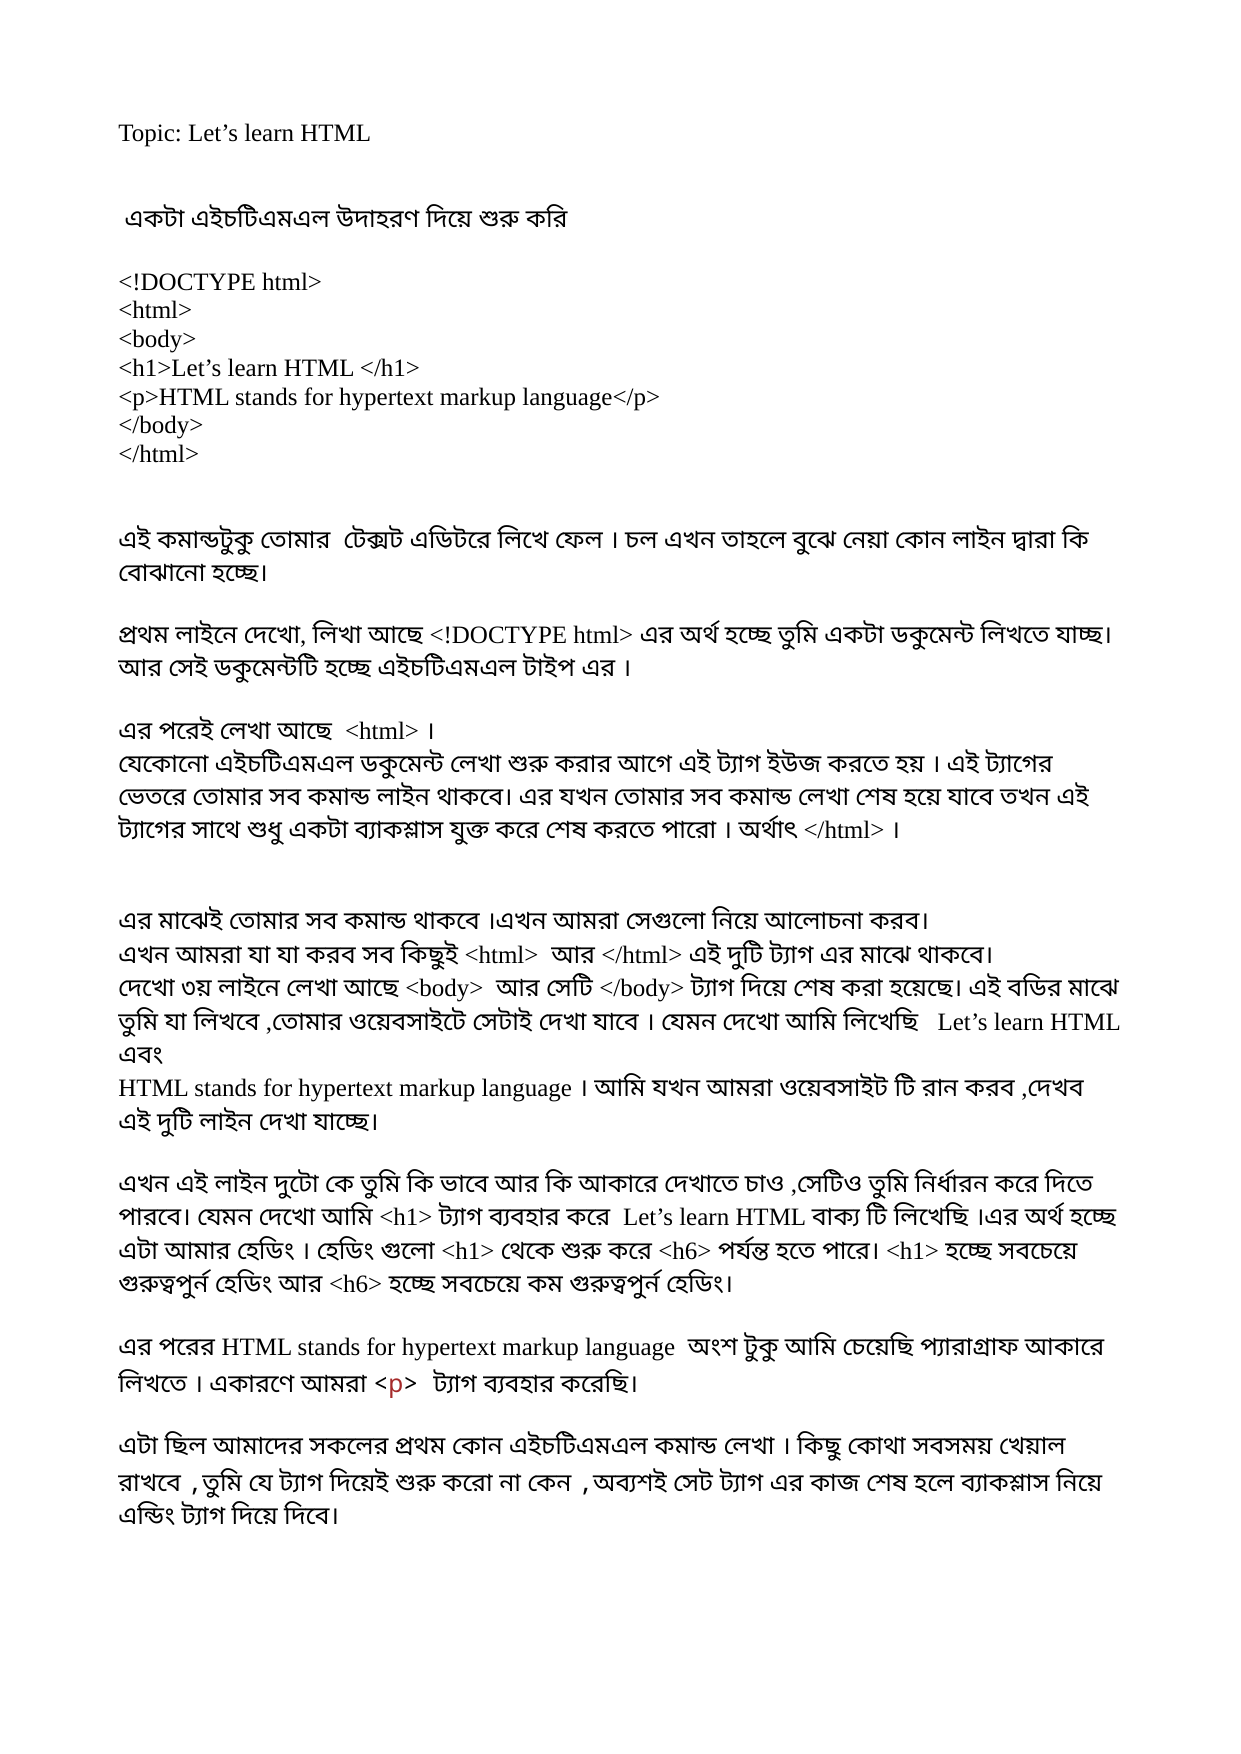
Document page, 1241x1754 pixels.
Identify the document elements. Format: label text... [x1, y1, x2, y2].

text </html> [118, 439, 1122, 468]
text এর পরের HTML stands for hypertext markup language অংশ টুকু আমি চেয়েছি প্যারাগ্রাফ আকারে লিখতে । একারণে আমরা <p> ট্যাগ ব্যবহার করেছি। [118, 1332, 1122, 1402]
text প্রথম লাইনে দেখো, লিখা আছে <!DOCTYPE html> এর অর্থ হচ্ছে তুমি একটা ডকুমেন্ট লিখতে যাচ্ছ। আর সেই ডকুমেন্টটি হচ্ছে এইচটিএমএল টাইপ এর । [118, 620, 1122, 687]
text <p>HTML stands for hypertext markup language</p> [118, 382, 1122, 410]
text এখন আমরা যা যা করব সব কিছুই <html> আর </html> এই দুটি ট্যাগ এর মাঝে থাকবে। [118, 940, 1122, 973]
text দেখো ৩য় লাইনে লেখা আছে <body> আর সেটি </body> ট্যাগ দিয়ে শেষ করা হয়েছে। এই বডির মাঝে তুমি যা লিখবে ,তোমার ওয়েবসাইটে সেটাই দেখা যাবে । যেমন দেখো আমি লিখেছি Let’s learn HTML এবং [118, 973, 1122, 1073]
text HTML stands for hypertext markup language । আমি যখন আমরা ওয়েবসাইট টি রান করব ,দেখব এই দুটি লাইন দেখা যাচ্ছে। [118, 1073, 1122, 1140]
text এখন এই লাইন দুটো কে তুমি কি ভাবে আর কি আকারে দেখাতে চাও ,সেটিও তুমি নির্ধারন করে দিতে পারবে। যেমন দেখো আমি <h1> ট্যাগ ব্যবহার করে Let’s learn HTML বাক্য টি লিখেছি ।এর অর্থ হচ্ছে এটা আমার হেডিং । হেডিং গুলো <h1> থেকে শুরু করে <h6> পর্যন্ত হতে পারে। <h1> হচ্ছে সবচেয়ে গুরুত্বপুর্ন হেডিং আর <h6> হচ্ছে সবচেয়ে কম গুরুত্বপুর্ন হেডিং। [118, 1169, 1122, 1303]
text Topic: Let’s learn HTML [118, 118, 1122, 147]
text <body> [118, 324, 1122, 353]
text একটা এইচটিএমএল উদাহরণ দিয়ে শুরু করি [118, 204, 1122, 238]
text যেকোনো এইচটিএমএল ডকুমেন্ট লেখা শুরু করার আগে এই ট্যাগ ইউজ করতে হয় । এই ট্যাগের ভেতরে তোমার সব কমান্ড লাইন থাকবে। এর যখন তোমার সব কমান্ড লেখা শেষ হয়ে যাবে তখন এই ট্যাগের সাথে শুধু একটা ব্যাকশ্লাস যুক্ত করে শেষ করতে পারো । অর্থাৎ </html> । [118, 749, 1122, 849]
text <html> [118, 295, 1122, 324]
text </body> [118, 410, 1122, 439]
text এই কমান্ডটুকু তোমার টেক্সট এডিটরে লিখে ফেল । চল এখন তাহলে বুঝে নেয়া কোন লাইন দ্বারা কি বোঝানো হচ্ছে। [118, 525, 1122, 592]
text এটা ছিল আমাদের সকলের প্রথম কোন এইচটিএমএল কমান্ড লেখা । কিছু কোথা সবসময় খেয়াল রাখবে ,তুমি যে ট্যাগ দিয়েই শুরু করো না কেন ,অব্যশই সেট ট্যাগ এর কাজ শেষ হলে ব্যাকশ্লাস নিয়ে এন্ডিং ট্যাগ দিয়ে দিবে। [118, 1431, 1122, 1534]
text <h1>Let’s learn HTML </h1> [118, 353, 1122, 382]
text <!DOCTYPE html> [118, 267, 1122, 295]
text এর মাঝেই তোমার সব কমান্ড থাকবে ।এখন আমরা সেগুলো নিয়ে আলোচনা করব। [118, 907, 1122, 940]
text এর পরেই লেখা আছে <html> । [118, 716, 1122, 749]
